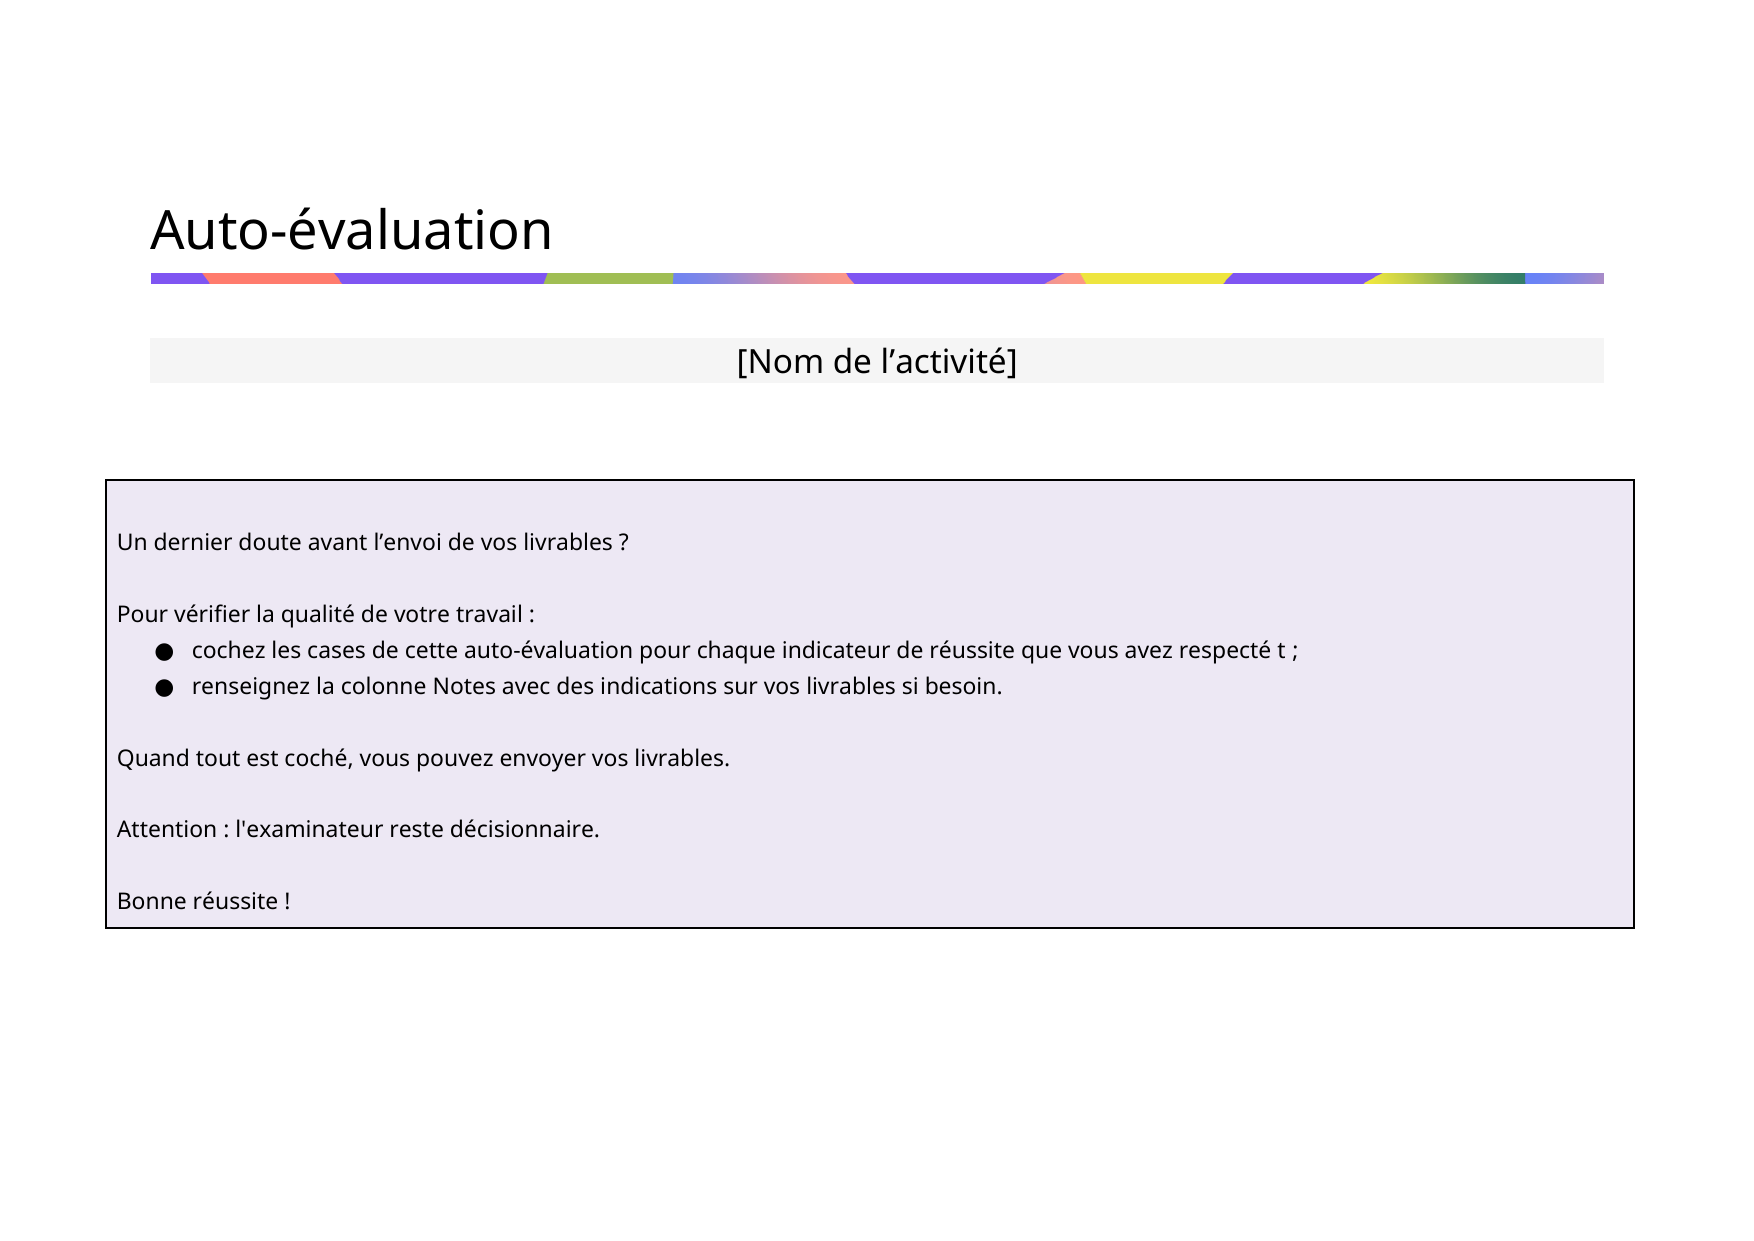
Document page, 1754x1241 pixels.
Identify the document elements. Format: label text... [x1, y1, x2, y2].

picture [150, 273, 1604, 284]
subtitle Auto-évaluation [150, 192, 1604, 265]
subtitle [Nom de l’activité] [150, 338, 1604, 383]
table_header Un dernier doute avant l’envoi de vos livrables ? Pour vérifier la qualité de votre travail : cochez les cases de cette auto-évaluation pour chaque indicateur de réussite que vous avez respecté t ; renseignez la colonne Notes avec des indications sur vos livrables si besoin. Quand tout est coché, vous pouvez envoyer vos livrables. Attention : l'examinateur reste décisionnaire. Bonne réussite ! [107, 481, 1633, 927]
